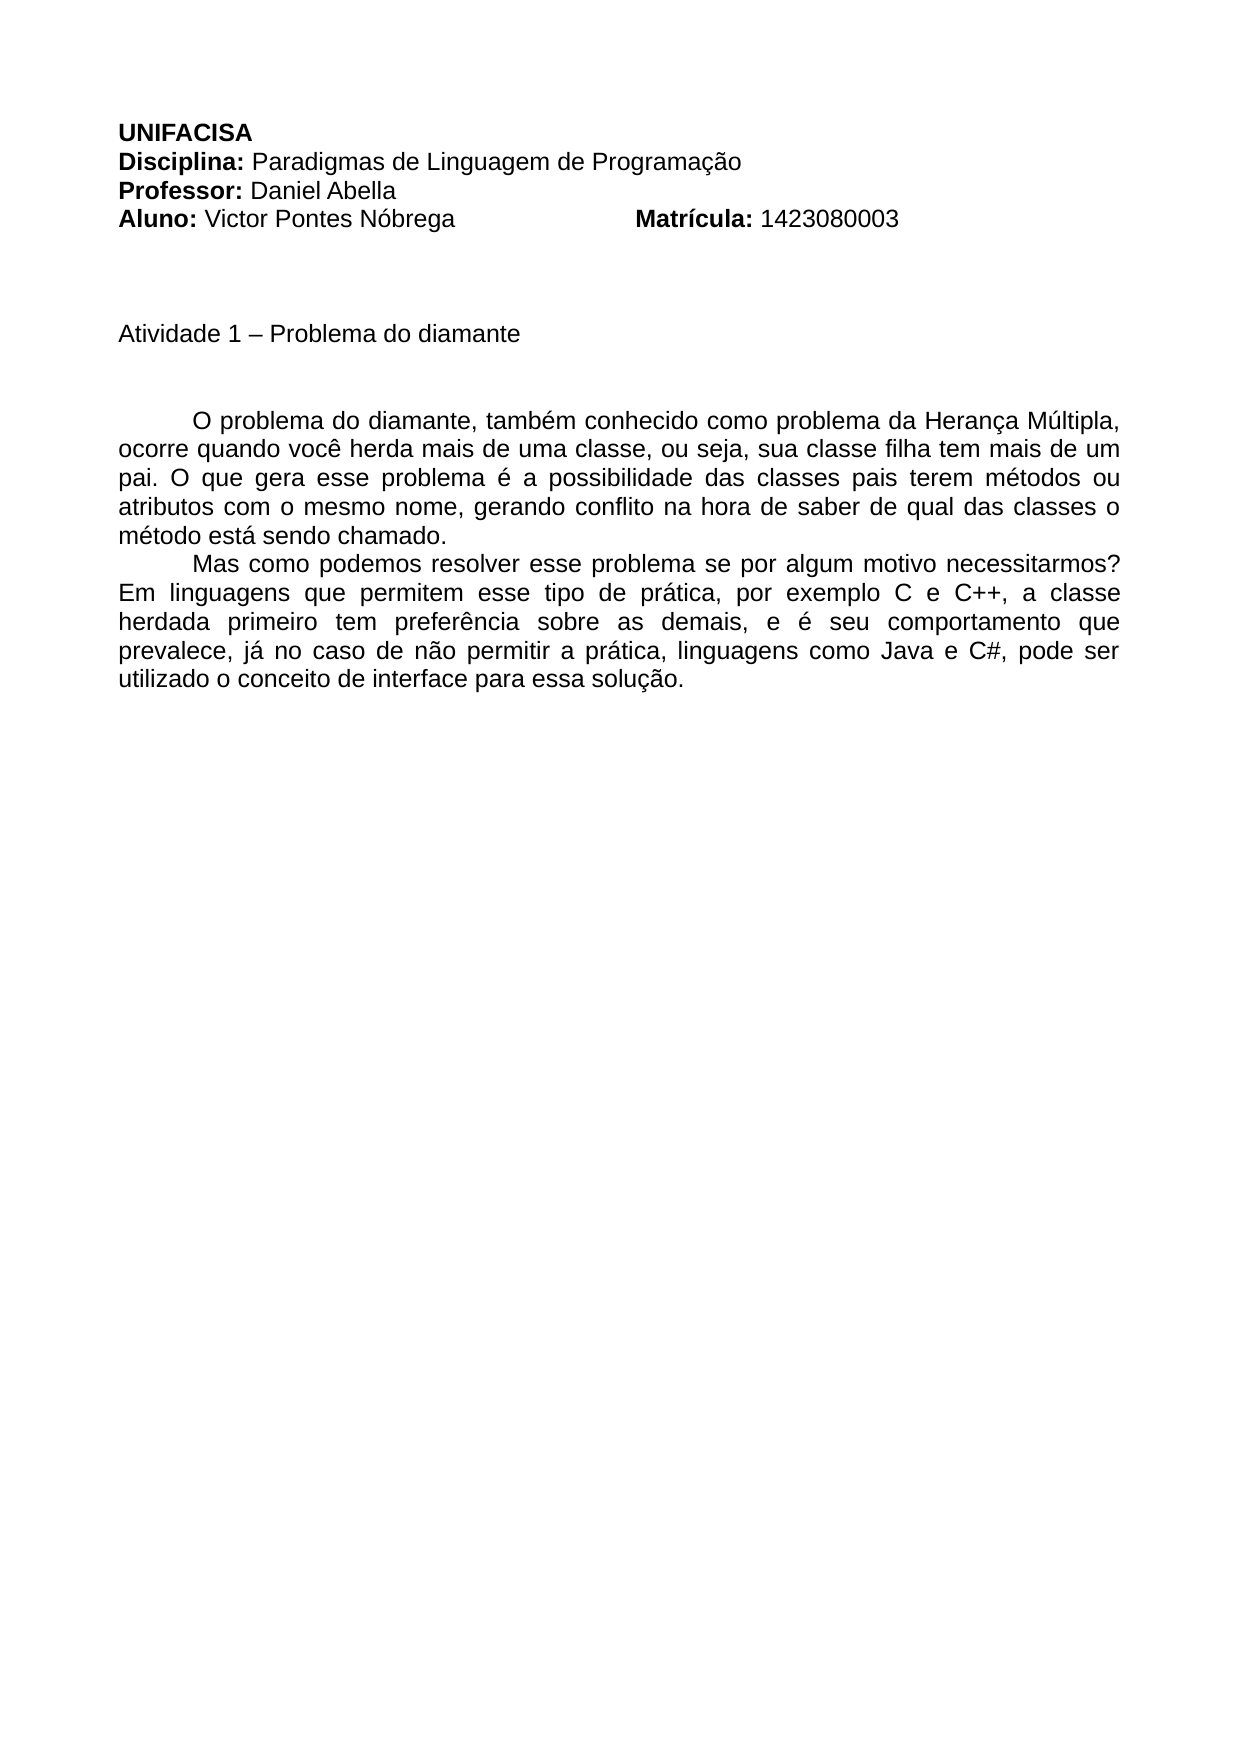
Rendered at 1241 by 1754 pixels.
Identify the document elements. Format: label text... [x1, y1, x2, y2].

text UNIFACISA [118, 118, 1122, 147]
text Aluno: Victor Pontes Nóbrega Matrícula: 1423080003 [118, 204, 1122, 233]
text Atividade 1 – Problema do diamante [118, 319, 1122, 348]
text Professor: Daniel Abella [118, 176, 1122, 204]
text Disciplina: Paradigmas de Linguagem de Programação [118, 147, 1122, 176]
text O problema do diamante, também conhecido como problema da Herança Múltipla, ocorre quando você herda mais de uma classe, ou seja, sua classe filha tem mais de um pai. O que gera esse problema é a possibilidade das classes pais terem métodos ou atributos com o mesmo nome, gerando conflito na hora de saber de qual das classes o método está sendo chamado. [118, 406, 1122, 549]
text Mas como podemos resolver esse problema se por algum motivo necessitarmos? Em linguagens que permitem esse tipo de prática, por exemplo C e C++, a classe herdada primeiro tem preferência sobre as demais, e é seu comportamento que prevalece, já no caso de não permitir a prática, linguagens como Java e C#, pode ser utilizado o conceito de interface para essa solução. [118, 549, 1122, 693]
